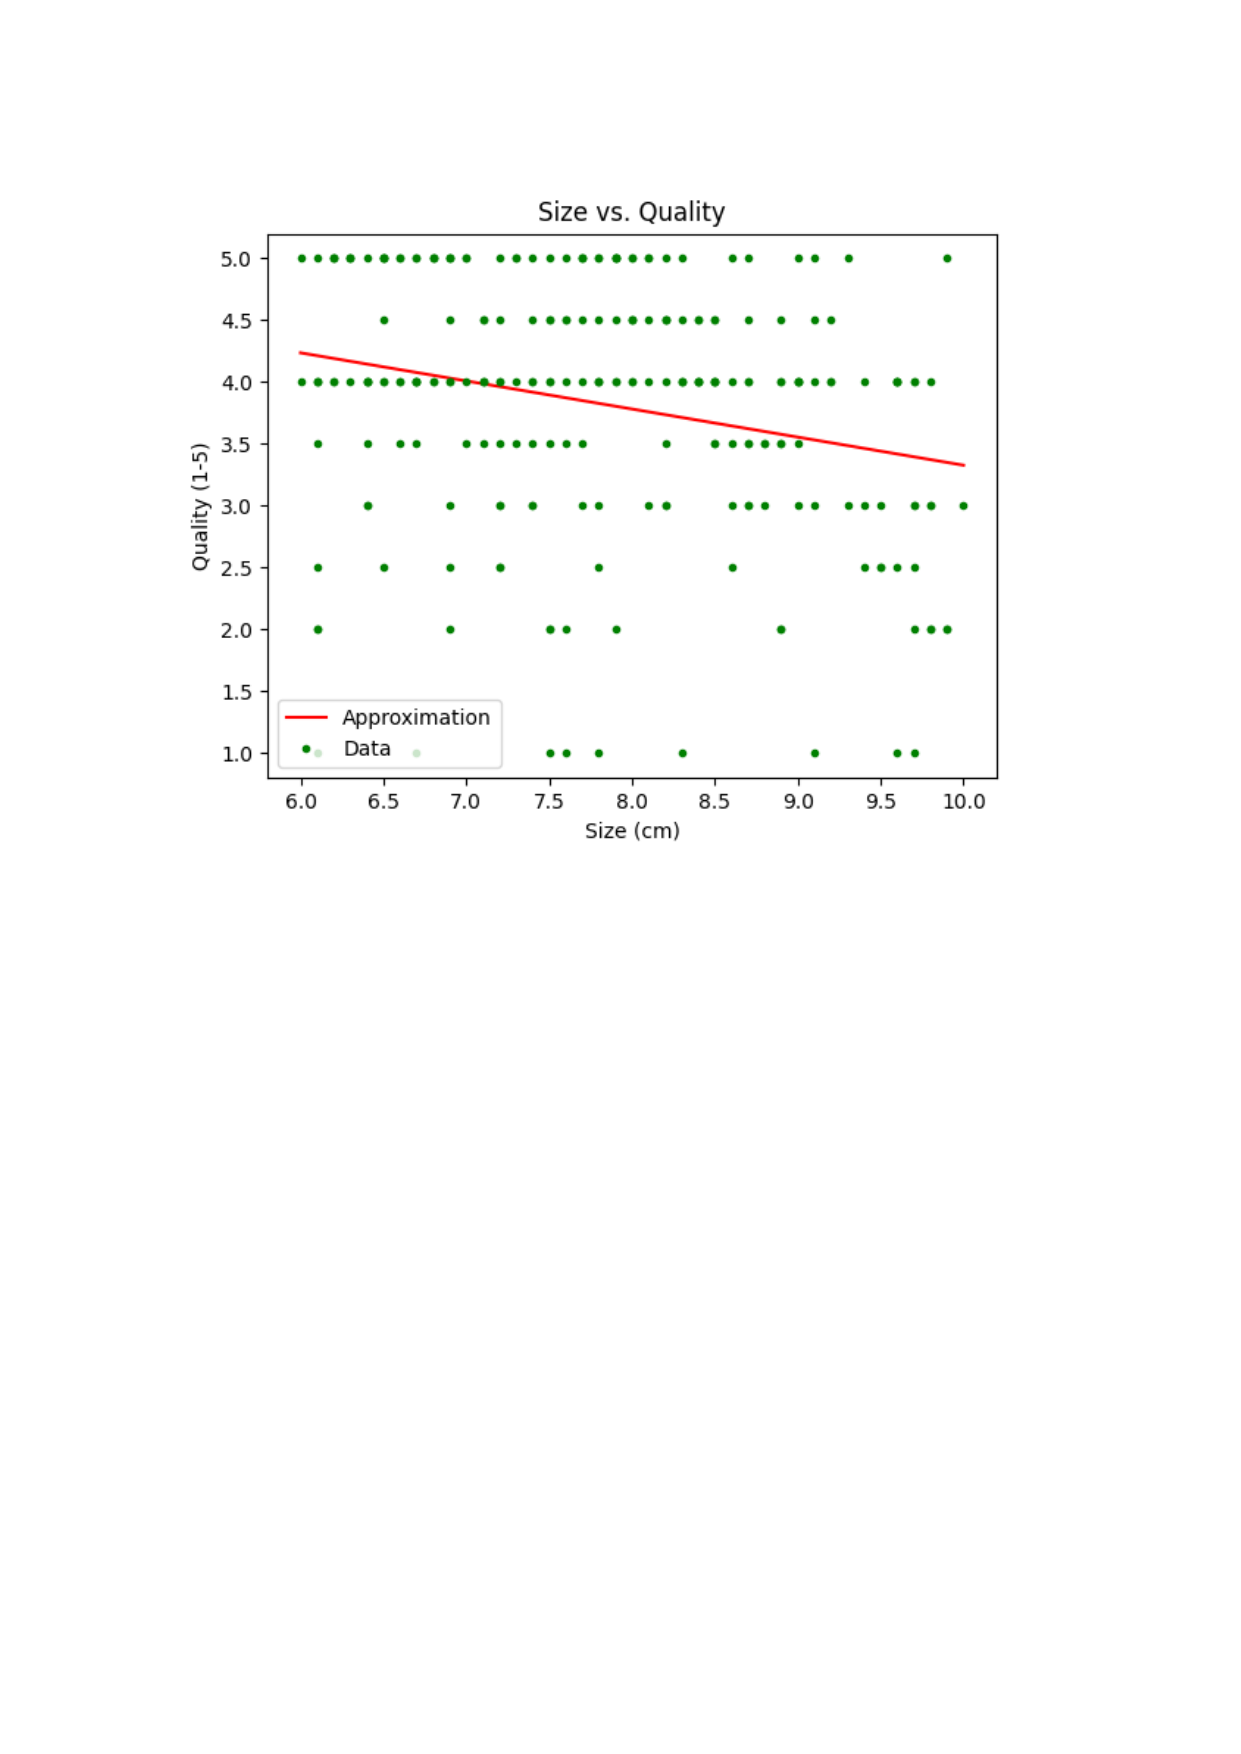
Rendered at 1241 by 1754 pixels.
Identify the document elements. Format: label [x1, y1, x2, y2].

picture [150, 150, 1091, 856]
